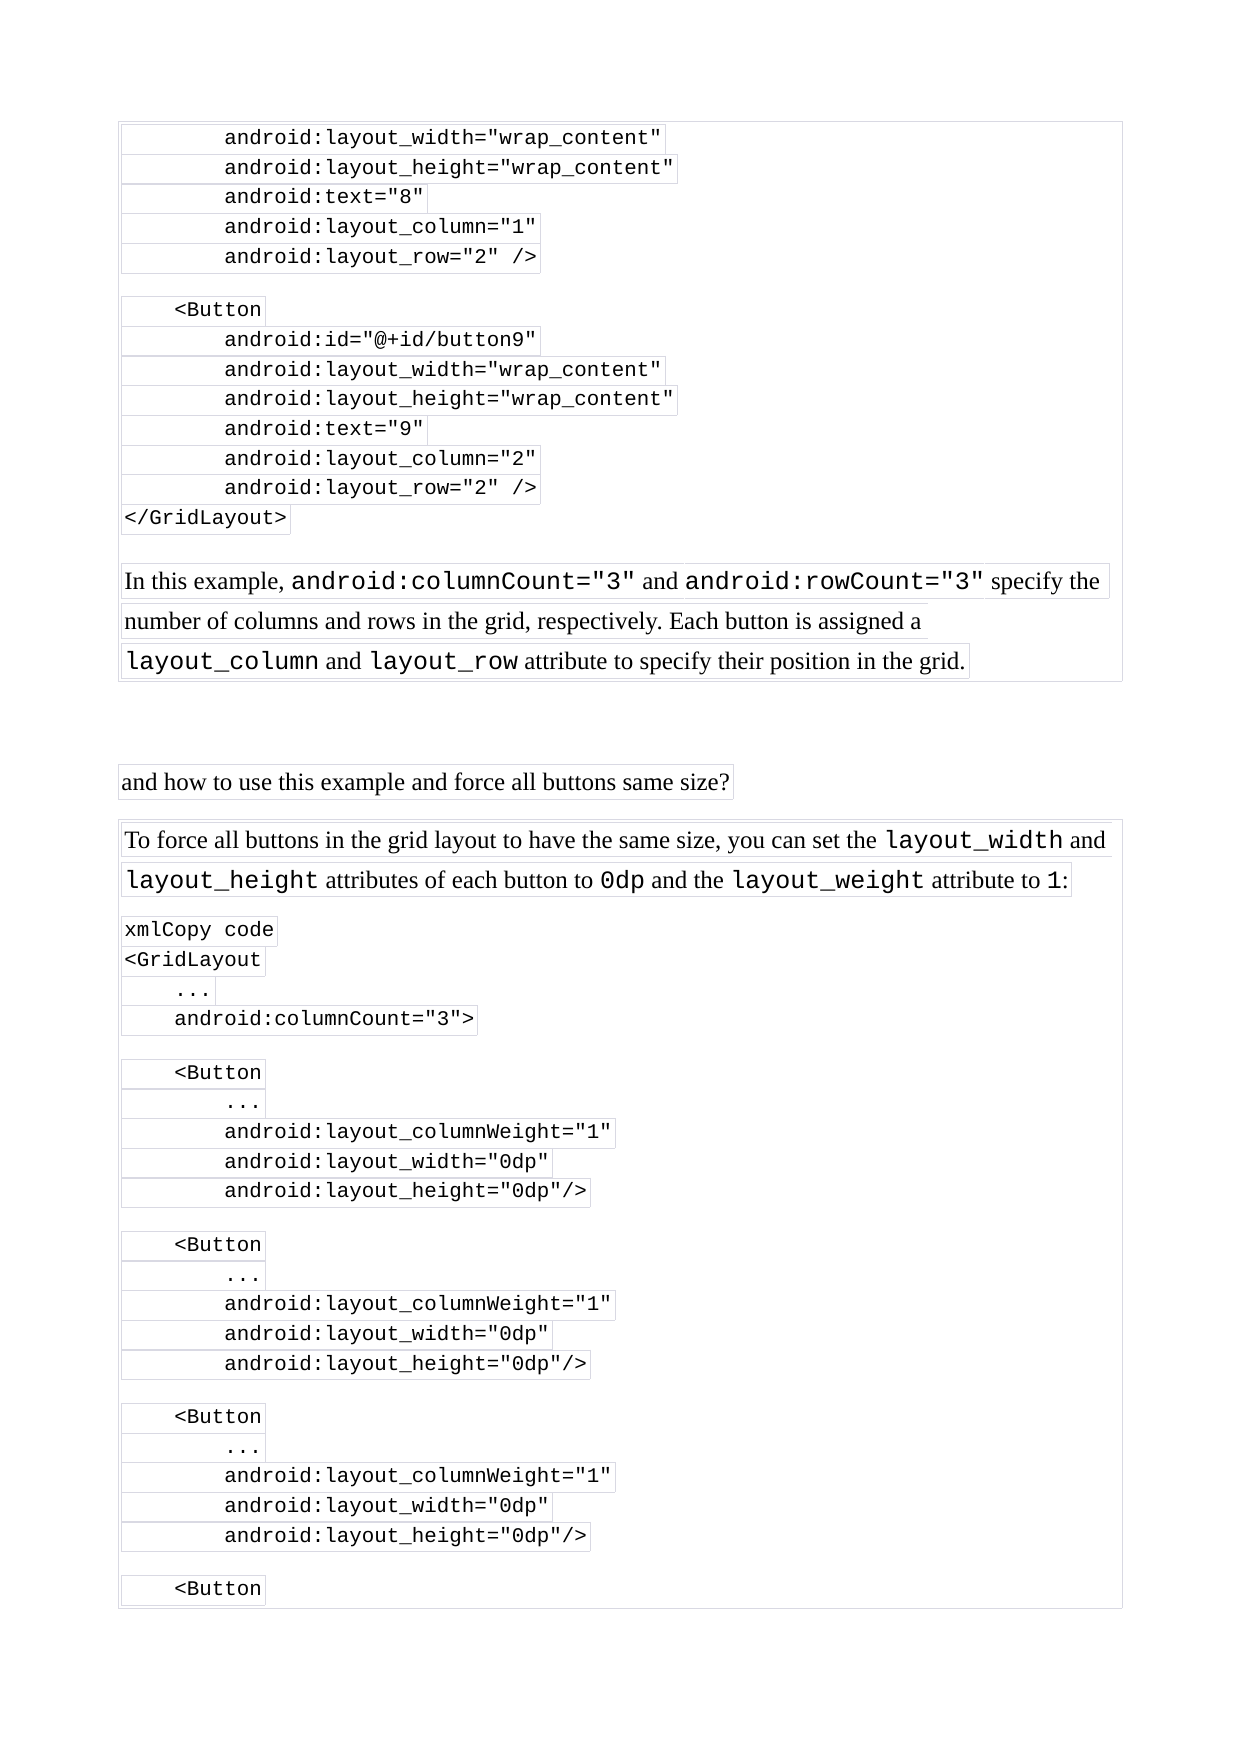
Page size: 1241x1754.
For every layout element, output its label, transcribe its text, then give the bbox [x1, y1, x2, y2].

text android:layout_width="wrap_content" [122, 357, 665, 382]
text android:layout_height="0dp"/> [122, 1179, 590, 1207]
text android:layout_width="wrap_content" [119, 122, 1122, 151]
text To force all buttons in the grid layout to have the same size, you can set the layout_width and layout_height attributes of each button to 0dp and the layout_weight attribute to 1: [119, 820, 1122, 897]
text android:layout_columnWeight="1" [266, 1459, 1122, 1489]
text android:layout_columnWeight="1" [122, 1119, 615, 1145]
text [122, 1429, 265, 1433]
text android:layout_columnWeight="1" [266, 1115, 1122, 1145]
text [428, 412, 1122, 442]
text [541, 471, 1122, 501]
text android:layout_height="wrap_content" [122, 155, 677, 181]
text [266, 1085, 1122, 1115]
text <Button [119, 1056, 1122, 1085]
text xmlCopy code [119, 913, 1122, 943]
text ... [122, 973, 1122, 1002]
text android:layout_height="wrap_content" [666, 382, 1122, 412]
text android:layout_height="wrap_content" [666, 151, 1122, 181]
text android:layout_height="0dp"/> [122, 1351, 590, 1379]
text android:layout_height="wrap_content" [122, 386, 677, 412]
text android:layout_height="0dp"/> [553, 1519, 1122, 1551]
text android:layout_width="0dp" [122, 1145, 1122, 1174]
text [541, 240, 1122, 273]
text <Button [119, 1572, 1122, 1608]
text ... [122, 1262, 265, 1287]
text <Button [119, 293, 1122, 323]
text android:layout_height="0dp"/> [553, 1174, 1122, 1207]
text </GridLayout> [122, 501, 1122, 534]
text [266, 1257, 1122, 1287]
text android:layout_width="wrap_content" [541, 353, 1122, 382]
text android:layout_height="0dp"/> [122, 1523, 590, 1551]
text android:id="@+id/button9" [122, 327, 540, 353]
text [428, 181, 1122, 210]
text android:layout_height="0dp"/> [553, 1347, 1122, 1379]
text android:id="@+id/button9" [266, 323, 1122, 353]
text android:columnCount="3"> [216, 1002, 1122, 1035]
text android:layout_width="0dp" [122, 1317, 1122, 1347]
text android:text="8" [122, 185, 427, 210]
text <GridLayout [122, 947, 265, 973]
text android:layout_column="2" [428, 442, 1122, 471]
text android:text="9" [122, 416, 427, 442]
text android:layout_row="2" /> [122, 475, 540, 501]
text [266, 943, 1122, 973]
text [734, 764, 1122, 799]
text android:layout_columnWeight="1" [122, 1463, 615, 1489]
text android:layout_row="2" /> [122, 244, 540, 273]
text and how to use this example and force all buttons same size? [119, 765, 733, 799]
text android:layout_column="1" [428, 210, 1122, 240]
text android:layout_column="1" [122, 214, 540, 240]
text <Button [119, 1228, 1122, 1257]
text android:columnCount="3"> [122, 1006, 477, 1035]
text ... [122, 1434, 265, 1459]
text android:layout_width="0dp" [122, 1489, 1122, 1519]
text android:layout_columnWeight="1" [122, 1291, 615, 1317]
text ... [122, 1090, 265, 1115]
text android:layout_columnWeight="1" [266, 1287, 1122, 1317]
text In this example, android:columnCount="3" and android:rowCount="3" specify the number of columns and rows in the grid, respectively. Each button is assigned a layout_column and layout_row attribute to specify their position in the grid. [119, 560, 1122, 681]
text <Button [119, 1400, 1122, 1429]
text [266, 1429, 1122, 1459]
text android:layout_column="2" [122, 446, 540, 471]
